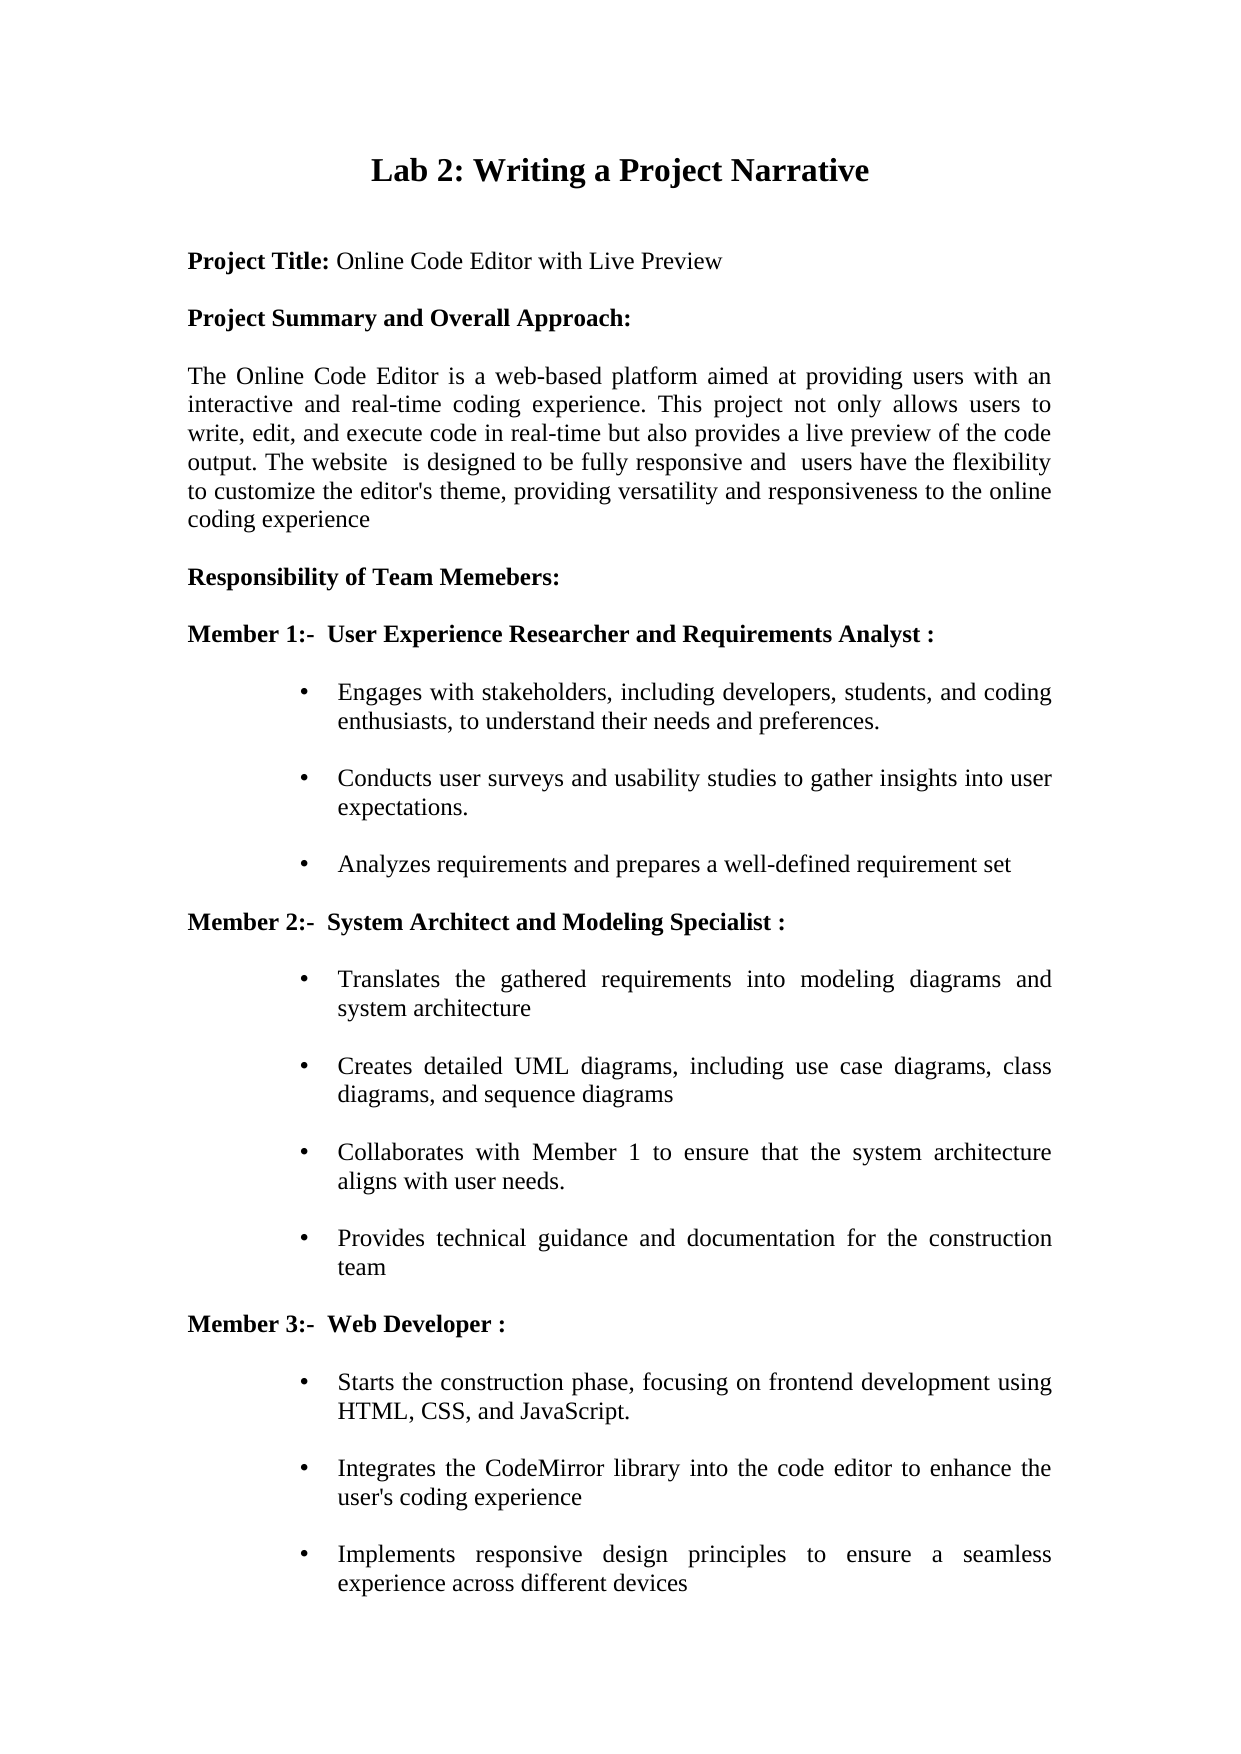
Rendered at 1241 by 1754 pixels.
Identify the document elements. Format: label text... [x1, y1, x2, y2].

list Implements responsive design principles to ensure a seamless experience across different devices [300, 1539, 1053, 1597]
text Responsibility of Team Memebers: [187, 562, 1053, 591]
text Lab 2: Writing a Project Narrative [187, 150, 1053, 188]
text The Online Code Editor is a web-based platform aimed at providing users with an interactive and real-time coding experience. This project not only allows users to write, edit, and execute code in real-time but also provides a live preview of the code output. The website is designed to be fully responsive and users have the flexibility to customize the editor's theme, providing versatility and responsiveness to the online coding experience [187, 361, 1053, 533]
text Project Title: Online Code Editor with Live Preview [187, 246, 1053, 274]
text Member 1:- User Experience Researcher and Requirements Analyst : [187, 619, 1053, 648]
list Conducts user surveys and usability studies to gather insights into user expectations. [300, 763, 1053, 821]
list Provides technical guidance and documentation for the construction team [300, 1223, 1053, 1281]
text Project Summary and Overall Approach: [187, 303, 1053, 332]
list Creates detailed UML diagrams, including use case diagrams, class diagrams, and sequence diagrams [300, 1051, 1053, 1108]
list Integrates the CodeMirror library into the code editor to enhance the user's coding experience [300, 1453, 1053, 1511]
text Member 3:- Web Developer : [187, 1309, 1053, 1338]
list Translates the gathered requirements into modeling diagrams and system architecture [300, 964, 1053, 1022]
list Starts the construction phase, focusing on frontend development using HTML, CSS, and JavaScript. [300, 1367, 1053, 1424]
list Engages with stakeholders, including developers, students, and coding enthusiasts, to understand their needs and preferences. [300, 677, 1053, 734]
text Member 2:- System Architect and Modeling Specialist : [187, 907, 1053, 936]
list Collaborates with Member 1 to ensure that the system architecture aligns with user needs. [300, 1137, 1053, 1194]
list Analyzes requirements and prepares a well-defined requirement set [300, 849, 1053, 878]
